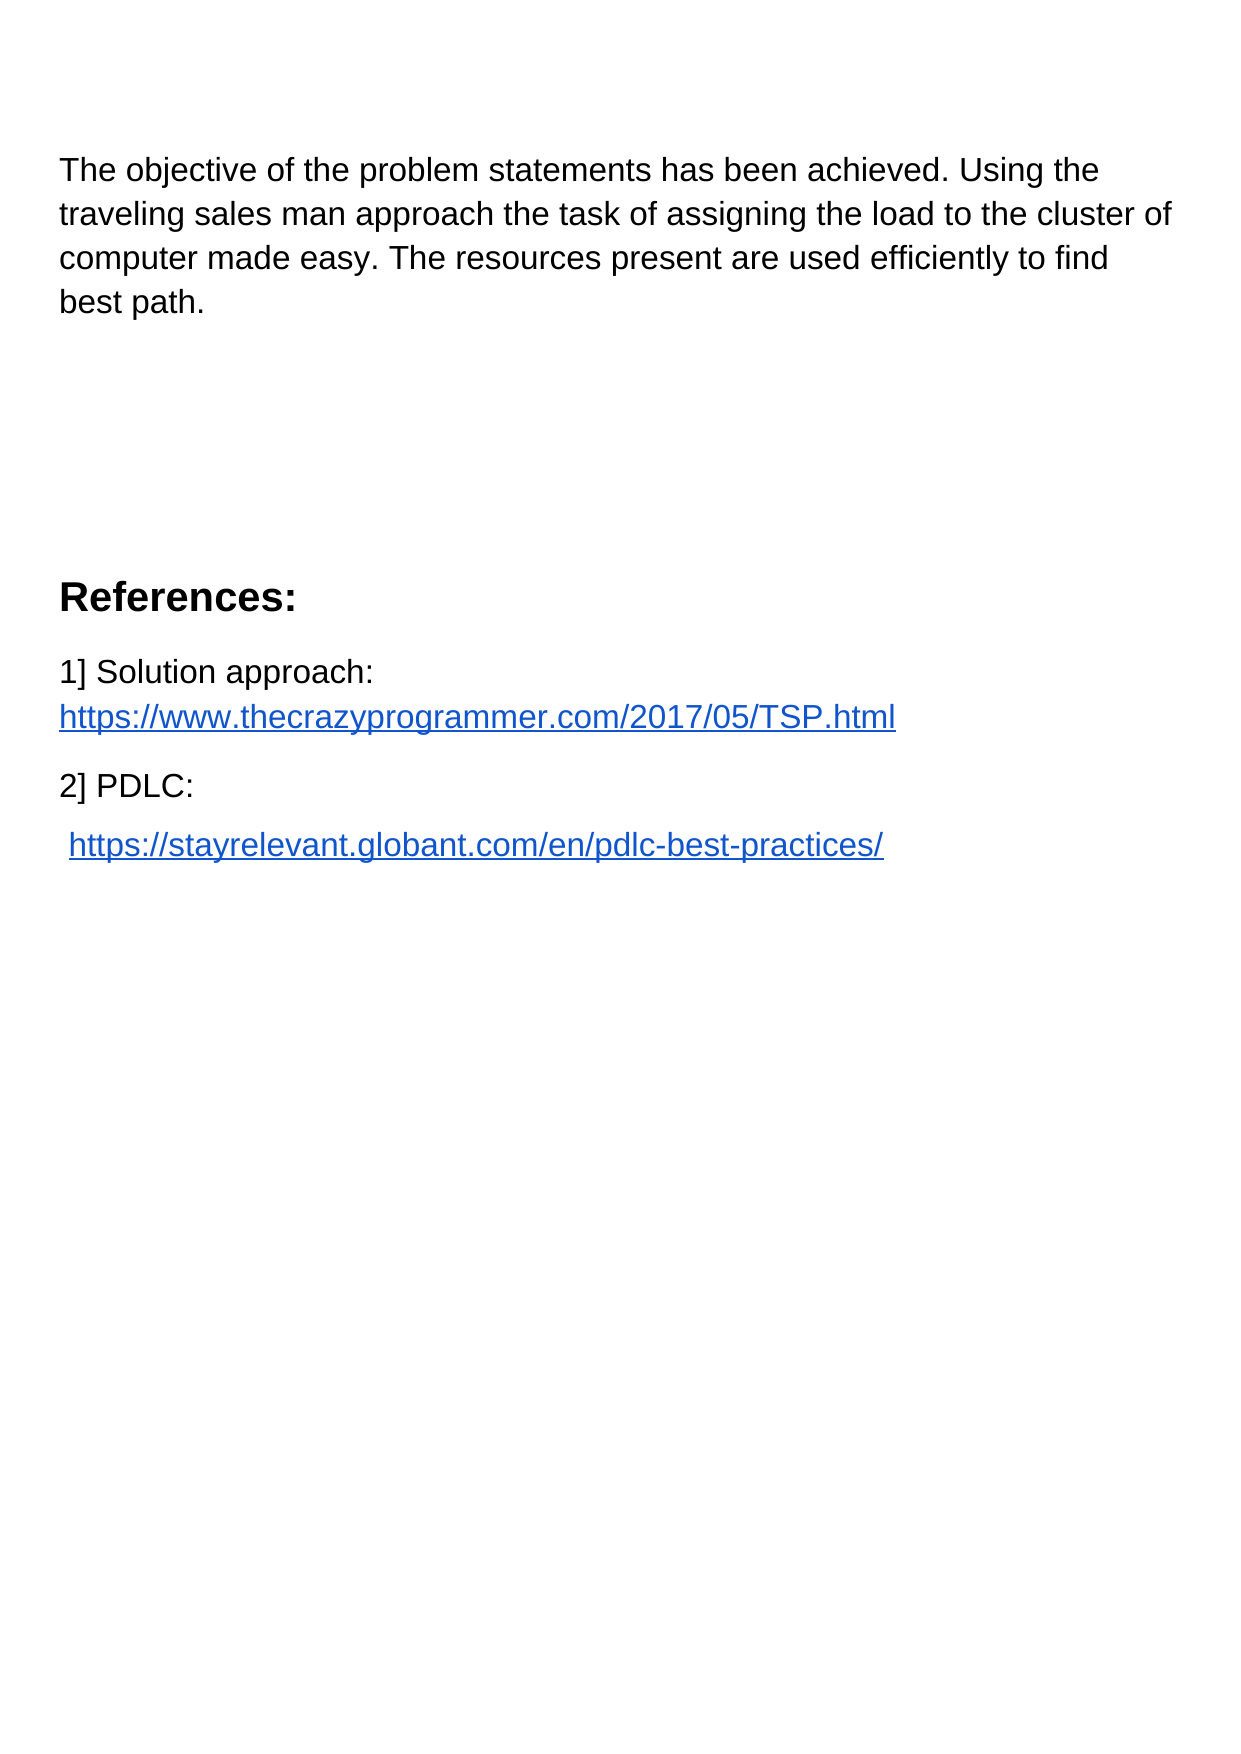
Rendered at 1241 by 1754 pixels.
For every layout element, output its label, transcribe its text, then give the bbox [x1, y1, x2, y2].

text 2] PDLC: [59, 766, 1181, 804]
text The objective of the problem statements has been achieved. Using the traveling sales man approach the task of assigning the load to the cluster of computer made easy. The resources present are used efficiently to find best path. [59, 150, 1181, 321]
text https://stayrelevant.globant.com/en/pdlc-best-practices/ [59, 825, 1181, 863]
text References: [59, 572, 1181, 620]
text 1] Solution approach: https://www.thecrazyprogrammer.com/2017/05/TSP.html [59, 653, 1181, 735]
